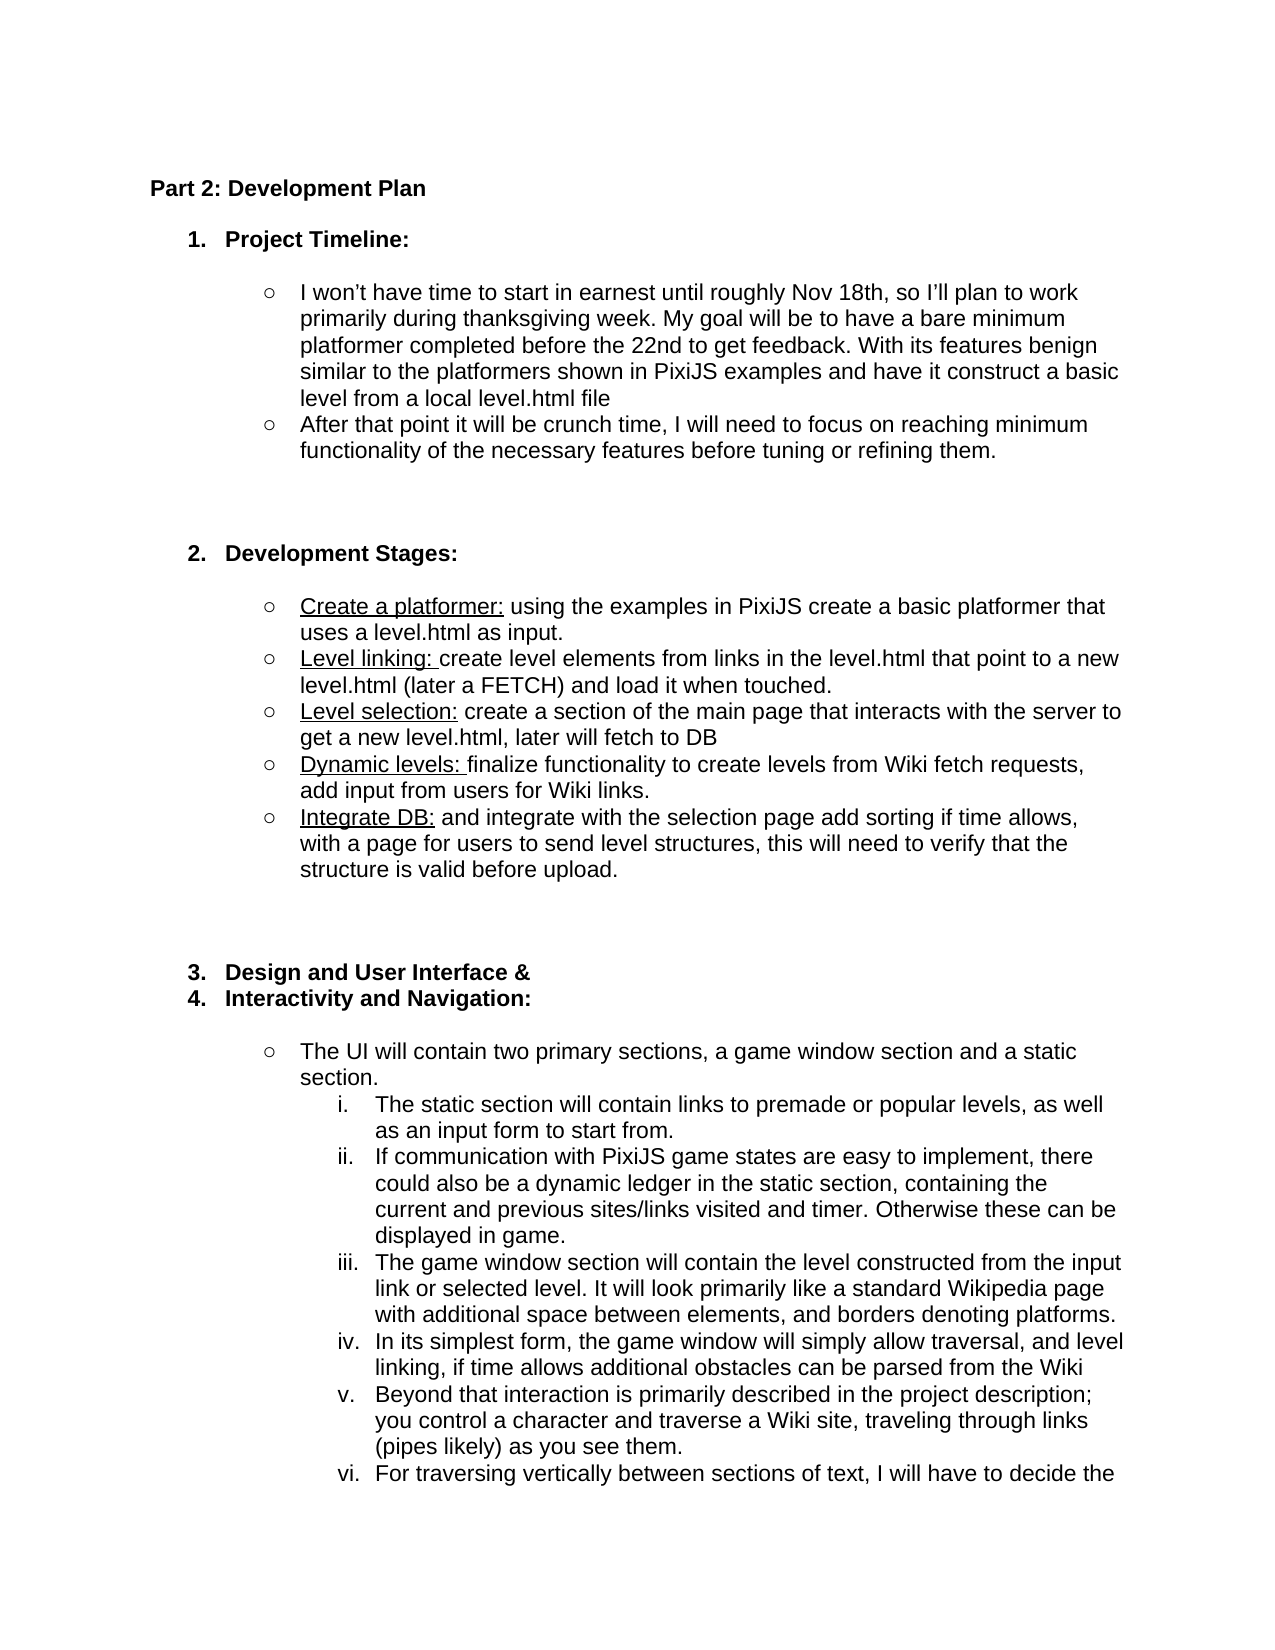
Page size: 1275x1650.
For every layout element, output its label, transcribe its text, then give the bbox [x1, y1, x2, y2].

list Development Stages: [187, 540, 1125, 593]
list Integrate DB: and integrate with the selection page add sorting if time allows, with a page for users to send level structures, this will need to verify that the structure is valid before upload. [262, 803, 1125, 882]
list Project Timeline: [187, 226, 1125, 279]
list After that point it will be crunch time, I will need to focus on reaching minimum functionality of the necessary features before tuning or refining them. [262, 411, 1125, 463]
list Interactivity and Navigation: [187, 985, 1125, 1038]
list Create a platformer: using the examples in PixiJS create a basic platformer that uses a level.html as input. [262, 593, 1125, 645]
list Beyond that interaction is primarily described in the project description; you control a character and traverse a Wiki site, traveling through links (pipes likely) as you see them. [337, 1381, 1125, 1459]
list Design and User Interface & [187, 959, 1125, 985]
text Part 2: Development Plan [150, 175, 1125, 201]
list For traversing vertically between sections of text, I will have to decide the [337, 1459, 1125, 1486]
list The game window section will contain the level constructed from the input link or selected level. It will look primarily like a standard Wikipedia page with additional space between elements, and borders denoting platforms. [337, 1249, 1125, 1328]
list In its simplest form, the game window will simply allow traversal, and level linking, if time allows additional obstacles can be parsed from the Wiki [337, 1328, 1125, 1381]
list The static section will contain links to premade or popular levels, as well as an input form to start from. [337, 1091, 1125, 1143]
list Level selection: create a section of the main page that interacts with the server to get a new level.html, later will fetch to DB [262, 698, 1125, 751]
list I won’t have time to start in earnest until roughly Nov 18th, so I’ll plan to work primarily during thanksgiving week. My goal will be to have a bare minimum platformer completed before the 22nd to get feedback. With its features benign similar to the platformers shown in PixiJS examples and have it construct a basic level from a local level.html file [262, 279, 1125, 411]
list The UI will contain two primary sections, a game window section and a static section. [262, 1038, 1125, 1091]
list Level linking: create level elements from links in the level.html that point to a new level.html (later a FETCH) and load it when touched. [262, 645, 1125, 698]
list Dynamic levels: finalize functionality to create levels from Wiki fetch requests, add input from users for Wiki links. [262, 751, 1125, 803]
list If communication with PixiJS game states are easy to implement, there could also be a dynamic ledger in the static section, containing the current and previous sites/links visited and timer. Otherwise these can be displayed in game. [337, 1143, 1125, 1249]
